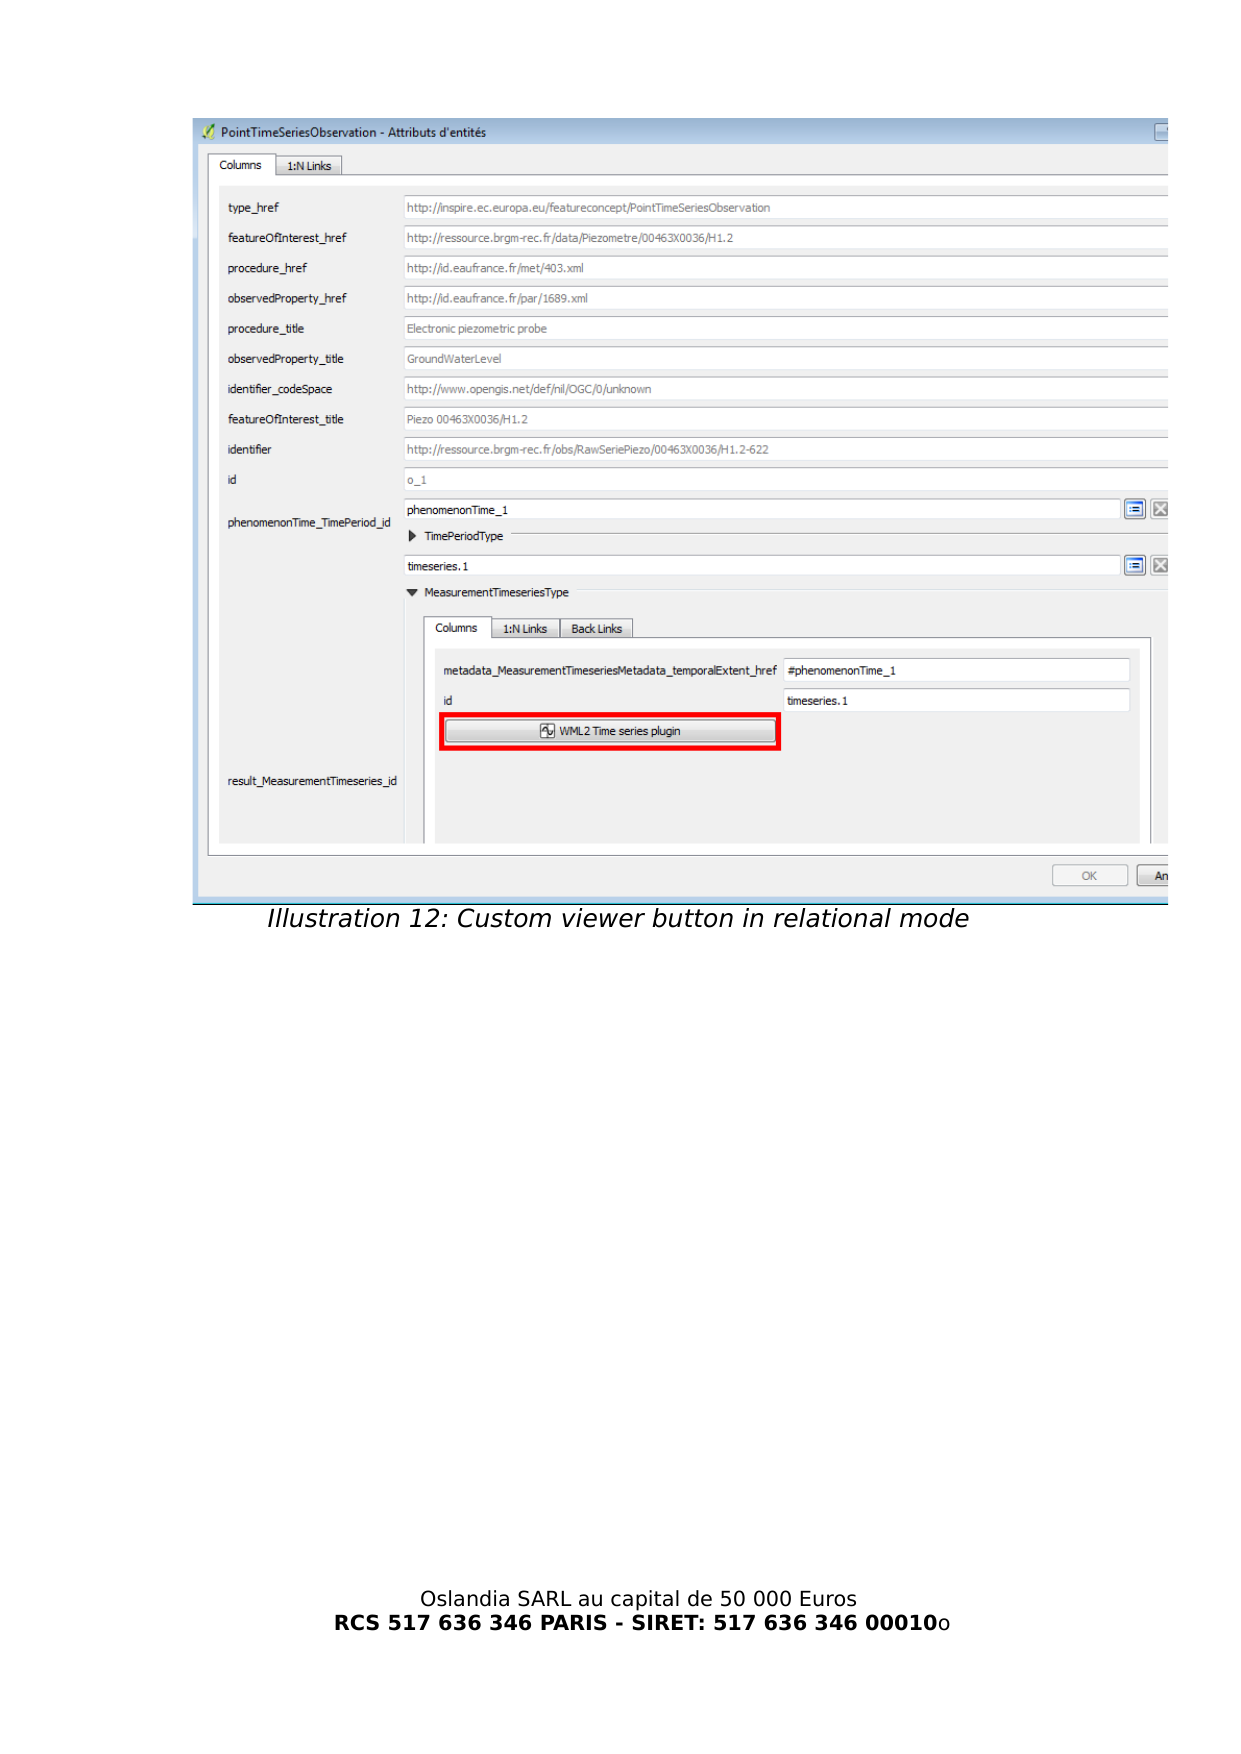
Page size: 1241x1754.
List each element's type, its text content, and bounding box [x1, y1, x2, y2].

text Illustration 12: Custom viewer button in relational mode [192, 905, 1168, 933]
picture [192, 118, 1169, 905]
